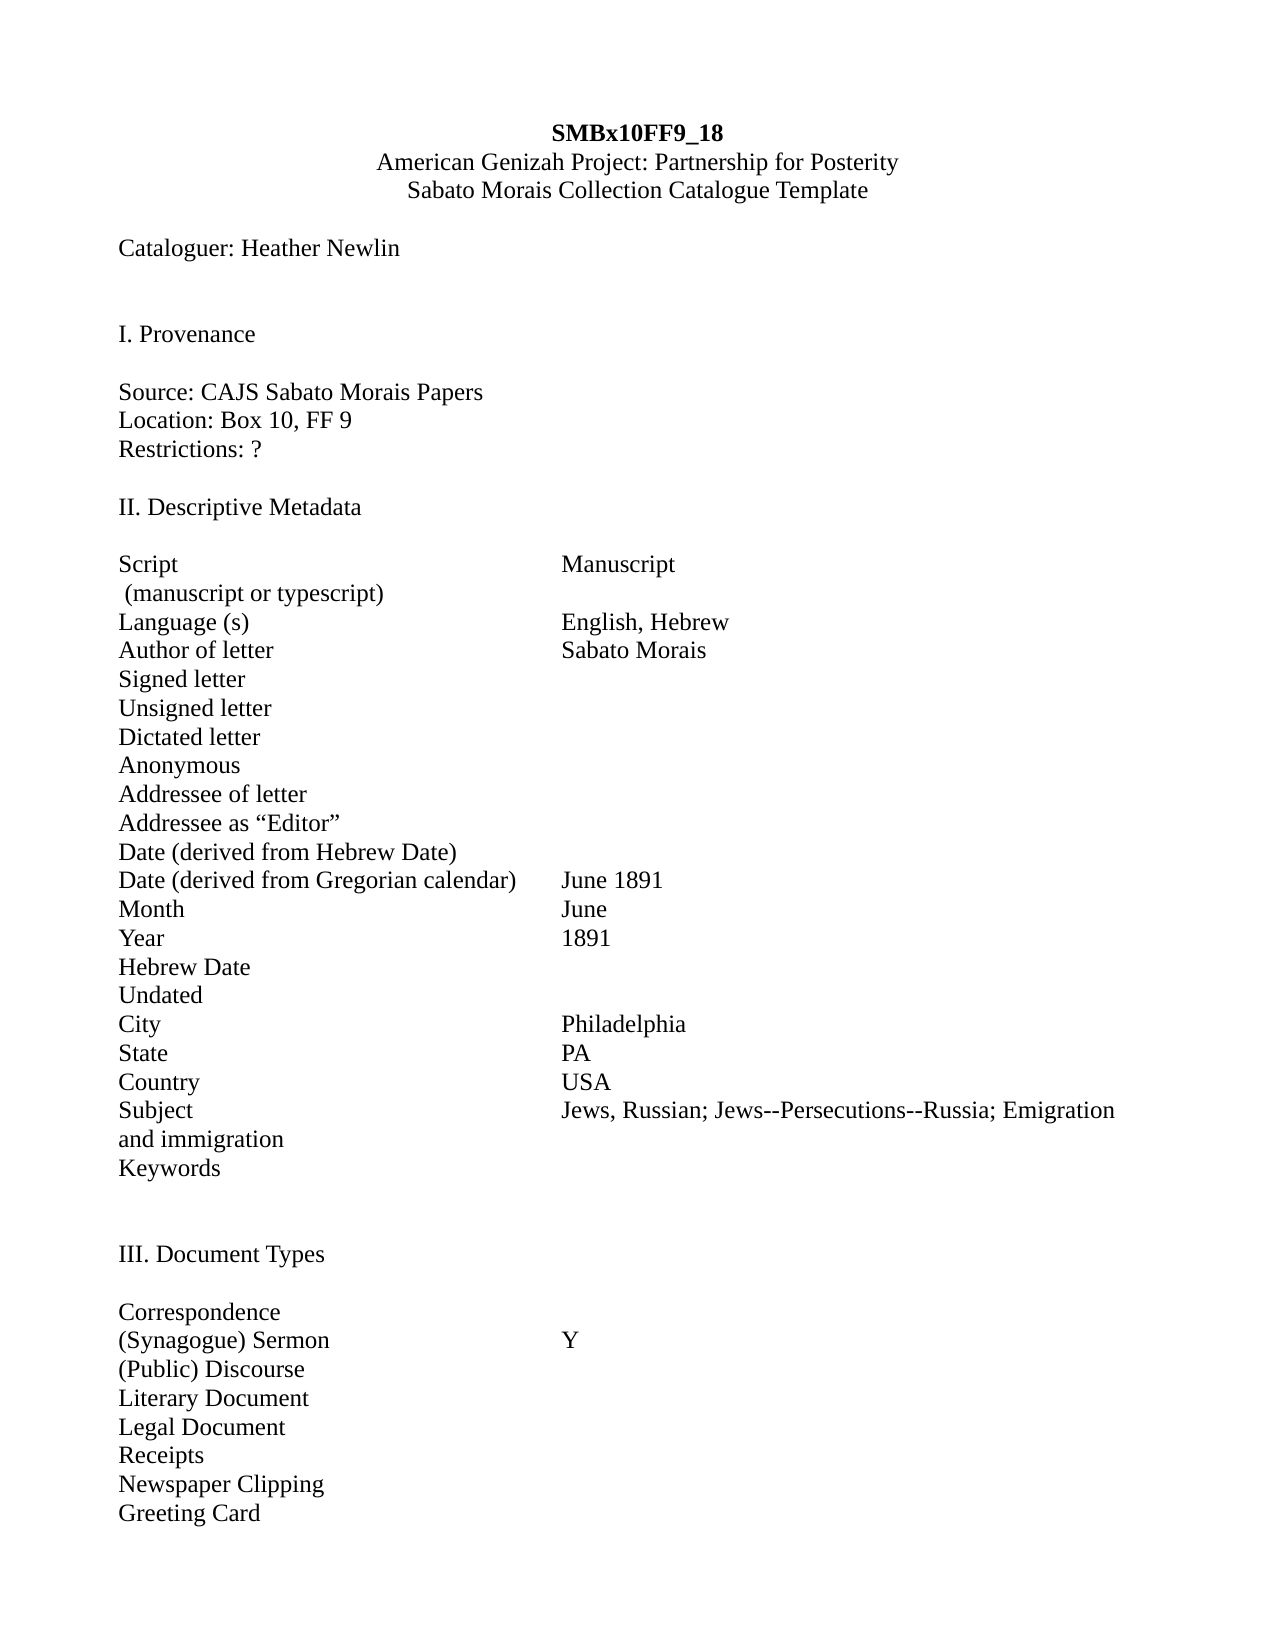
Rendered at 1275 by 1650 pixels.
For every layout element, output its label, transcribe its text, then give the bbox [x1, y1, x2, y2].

text Script Manuscript [118, 549, 1157, 578]
text Hebrew Date [118, 952, 1157, 981]
text Anonymous [118, 751, 1157, 779]
text Country USA [118, 1067, 1157, 1096]
text State PA [118, 1038, 1157, 1067]
text Correspondence [118, 1297, 1157, 1326]
text Addressee of letter [118, 779, 1157, 808]
text Newspaper Clipping [118, 1469, 1157, 1498]
text Keywords [118, 1153, 1157, 1182]
text American Genizah Project: Partnership for Posterity [118, 147, 1157, 176]
text Greeting Card [118, 1498, 1157, 1527]
text Receipts [118, 1441, 1157, 1469]
text SMBx10FF9_18 [118, 118, 1157, 147]
text I. Provenance [118, 319, 1157, 348]
text (Synagogue) Sermon Y [118, 1326, 1157, 1354]
text City Philadelphia [118, 1009, 1157, 1038]
text Language (s) English, Hebrew [118, 607, 1157, 636]
text Dictated letter [118, 722, 1157, 751]
text Year 1891 [118, 923, 1157, 952]
text Date (derived from Gregorian calendar) June 1891 [118, 866, 1157, 894]
text Date (derived from Hebrew Date) [118, 837, 1157, 866]
text II. Descriptive Metadata [118, 492, 1157, 521]
text Unsigned letter [118, 693, 1157, 722]
text Sabato Morais Collection Catalogue Template [118, 176, 1157, 204]
text Addressee as “Editor” [118, 808, 1157, 837]
text Month June [118, 894, 1157, 923]
text Legal Document [118, 1412, 1157, 1441]
text III. Document Types [118, 1239, 1157, 1268]
text Location: Box 10, FF 9 [118, 406, 1157, 434]
text Subject Jews, Russian; Jews--Persecutions--Russia; Emigration and immigration [118, 1096, 1157, 1153]
text Cataloguer: Heather Newlin [118, 233, 1157, 262]
text Literary Document [118, 1383, 1157, 1412]
text Restrictions: ? [118, 434, 1157, 463]
text Source: CAJS Sabato Morais Papers [118, 377, 1157, 406]
text (Public) Discourse [118, 1354, 1157, 1383]
text Signed letter [118, 664, 1157, 693]
text Undated [118, 981, 1157, 1009]
text Author of letter Sabato Morais [118, 636, 1157, 664]
text (manuscript or typescript) [118, 578, 1157, 607]
